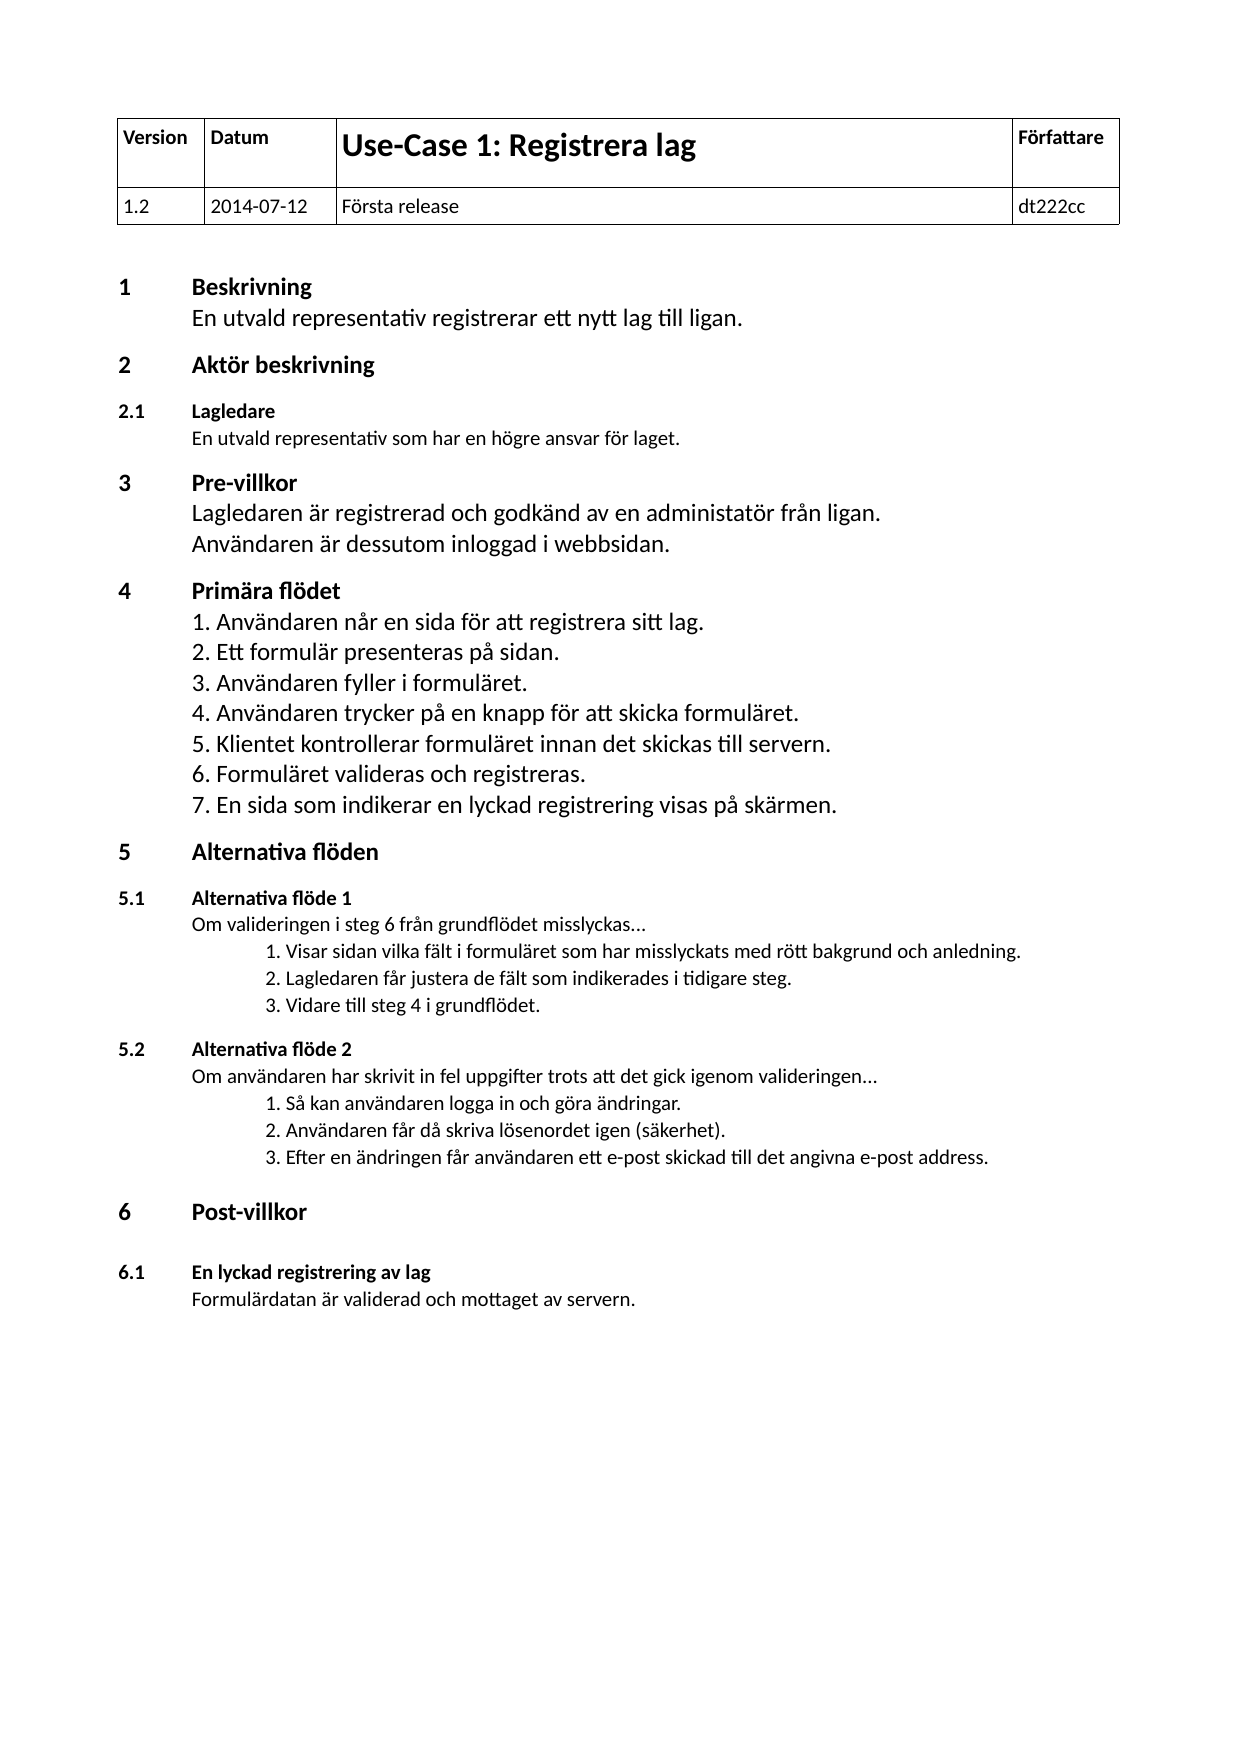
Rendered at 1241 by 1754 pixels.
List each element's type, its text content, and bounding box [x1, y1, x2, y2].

table_cell 1.2 [118, 188, 204, 224]
table_cell 2014-07-12 [205, 188, 336, 224]
text 5.2 Alternativa flöde 2 Om användaren har skrivit in fel uppgifter trots att det gick igenom valideringen... 1. Så kan användaren logga in och göra ändringar. 2. Användaren får då skriva lösenordet igen (säkerhet). 3. Efter en ändringen får användaren ett e-post skickad till det angivna e-post address. 6 Post-villkor 6.1 En lyckad registrering av lag Formulärdatan är validerad och mottaget av servern. [118, 1035, 1122, 1340]
table_header Författare [1013, 119, 1119, 187]
text 5 Alternativa flöden [118, 836, 1122, 866]
text 2 Aktör beskrivning [118, 349, 1122, 379]
text 1 Beskrivning En utvald representativ registrerar ett nytt lag till ligan. [118, 271, 1122, 332]
text 2.1 Lagledare En utvald representativ som har en högre ansvar för laget. [118, 396, 1122, 450]
table_cell Första release [337, 188, 1012, 224]
text 4 Primära flödet 1. Användaren når en sida för att registrera sitt lag. 2. Ett formulär presenteras på sidan. 3. Användaren fyller i formuläret. 4. Användaren trycker på en knapp för att skicka formuläret. 5. Klientet kontrollerar formuläret innan det skickas till servern. 6. Formuläret valideras och registreras. 7. En sida som indikerar en lyckad registrering visas på skärmen. [118, 575, 1122, 819]
text 3 Pre-villkor Lagledaren är registrerad och godkänd av en administatör från ligan. Användaren är dessutom inloggad i webbsidan. [118, 467, 1122, 558]
text 5.1 Alternativa flöde 1 Om valideringen i steg 6 från grundflödet misslyckas... 1. Visar sidan vilka fält i formuläret som har misslyckats med rött bakgrund och anledning. 2. Lagledaren får justera de fält som indikerades i tidigare steg. 3. Vidare till steg 4 i grundflödet. [118, 883, 1122, 1018]
table_cell dt222cc [1013, 188, 1119, 224]
table_header Version [118, 119, 204, 187]
table_header Datum [205, 119, 336, 187]
table_header Use-Case 1: Registrera lag [337, 119, 1012, 187]
